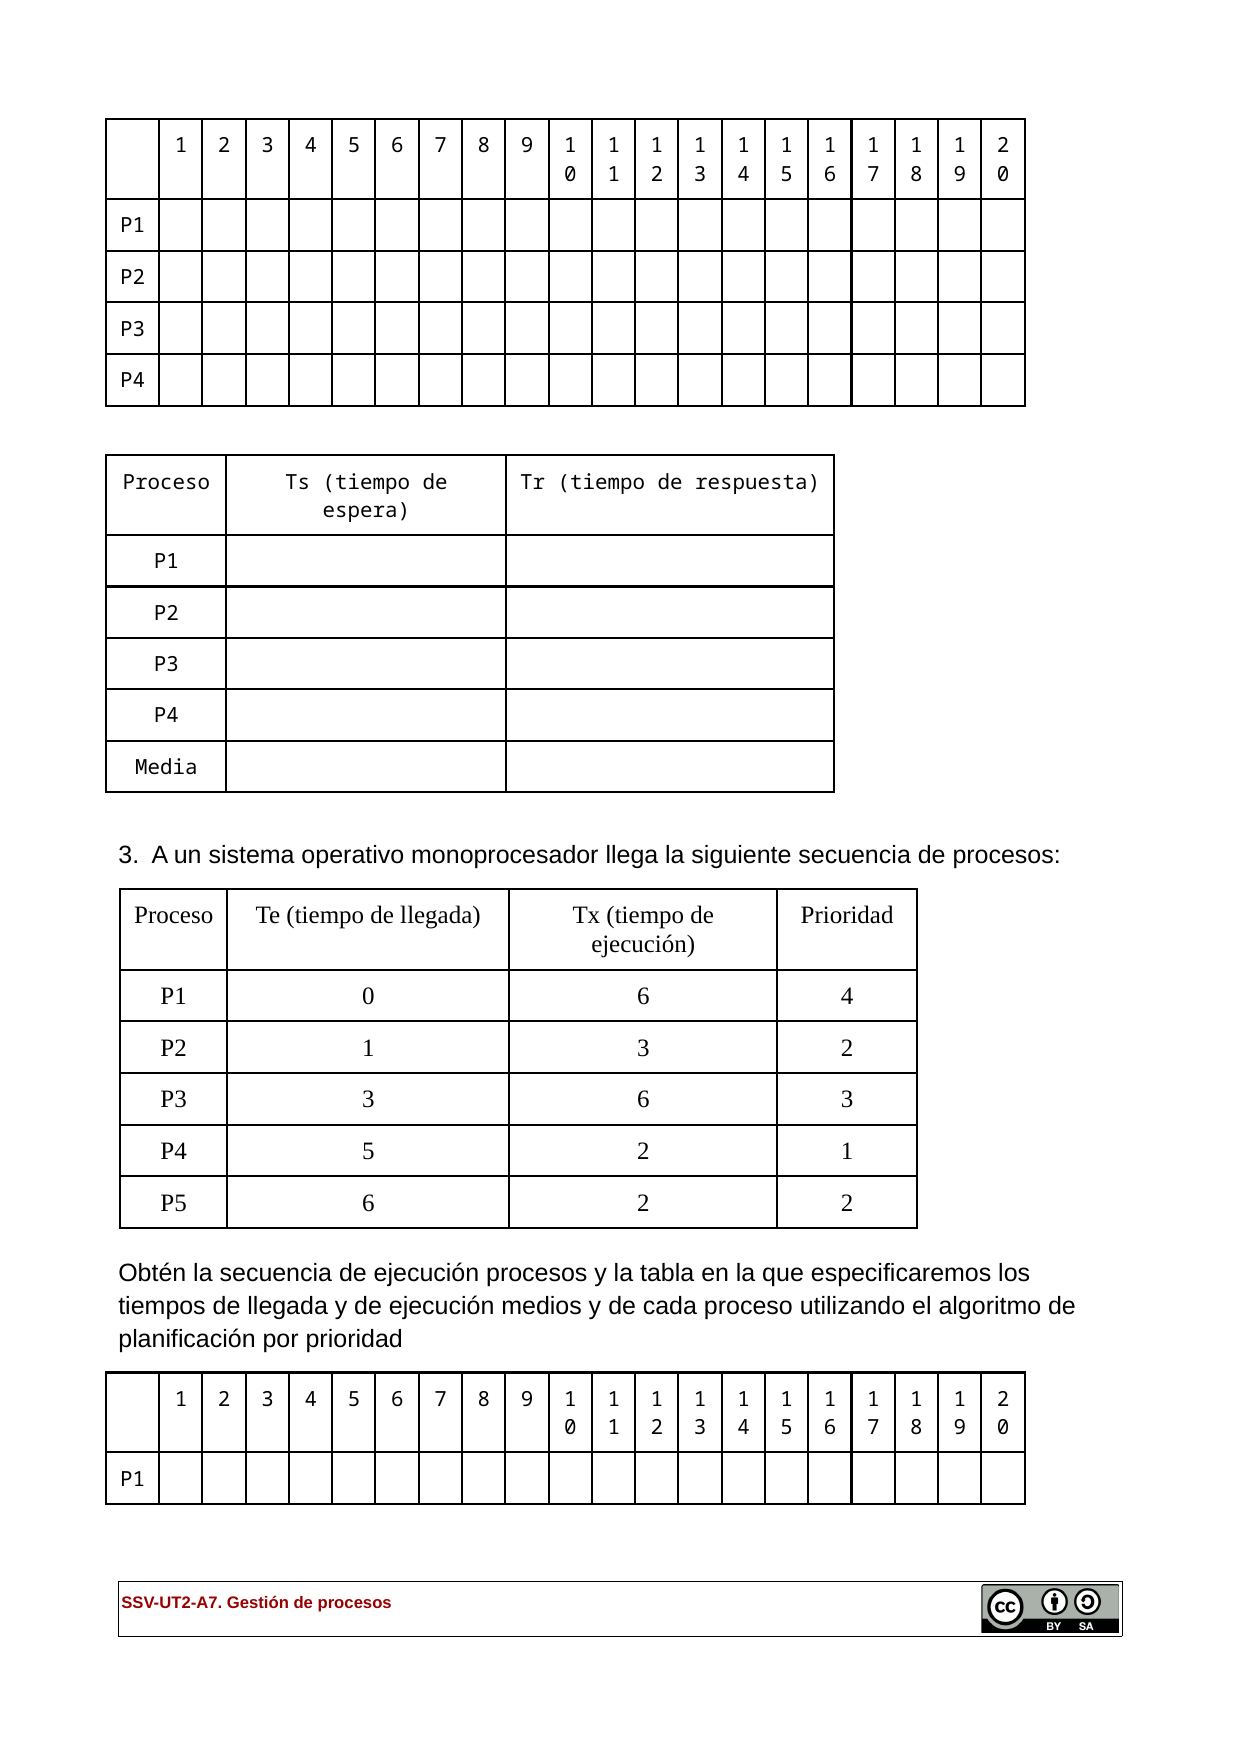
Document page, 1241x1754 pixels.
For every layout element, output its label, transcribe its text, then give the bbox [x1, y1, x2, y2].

table_header 15 [766, 1374, 807, 1451]
table_header 8 [463, 1374, 504, 1451]
table_cell [203, 252, 245, 301]
table_cell [853, 1453, 894, 1503]
table_cell P4 [107, 355, 158, 404]
table_cell P4 [107, 690, 225, 739]
table_header 5 [333, 1374, 374, 1451]
table_cell [939, 252, 980, 301]
table_cell [723, 355, 764, 404]
table_cell [853, 355, 894, 404]
table_cell [203, 1453, 245, 1503]
table_cell [896, 1453, 937, 1503]
table_cell [227, 639, 505, 688]
table_cell [679, 1453, 721, 1503]
table_cell [290, 252, 331, 301]
table_cell [550, 252, 591, 301]
table_header 3 [247, 120, 288, 198]
table_header 19 [939, 1374, 980, 1451]
table_header 11 [593, 120, 634, 198]
table_cell [290, 1453, 331, 1503]
table_header 20 [982, 1374, 1024, 1451]
table_cell [506, 200, 548, 249]
table_cell [679, 355, 721, 404]
table_cell [853, 303, 894, 353]
table_cell 6 [228, 1177, 508, 1227]
table_cell [636, 252, 677, 301]
table_cell 1 [778, 1126, 916, 1175]
table_header 10 [550, 120, 591, 198]
table_cell [376, 355, 418, 404]
table_cell [247, 1453, 288, 1503]
table_cell [809, 252, 850, 301]
table_header 3 [247, 1374, 288, 1451]
table_header 2 [203, 120, 245, 198]
table_header 1 [160, 1374, 201, 1451]
table_cell P3 [121, 1074, 226, 1123]
table_cell [723, 303, 764, 353]
table_header 7 [420, 120, 461, 198]
table_cell [333, 200, 374, 249]
table_cell [247, 355, 288, 404]
table_header 13 [679, 120, 721, 198]
table_cell [636, 355, 677, 404]
table_cell [420, 1453, 461, 1503]
table_cell [636, 200, 677, 249]
table_cell [463, 355, 504, 404]
table_cell [290, 303, 331, 353]
table_cell 1 [228, 1022, 508, 1072]
table_cell [227, 742, 505, 791]
table_cell [982, 252, 1024, 301]
table_cell P1 [107, 200, 158, 249]
table_cell [420, 303, 461, 353]
table_header Prioridad [778, 890, 916, 968]
table_header Ts (tiempo de espera) [227, 456, 505, 534]
table_header 5 [333, 120, 374, 198]
table_cell [507, 536, 833, 585]
table_header 17 [853, 120, 894, 198]
table_cell [853, 200, 894, 249]
table_cell [636, 303, 677, 353]
table_cell [227, 588, 505, 637]
table_header [107, 1374, 158, 1451]
table_header 9 [506, 1374, 548, 1451]
table_header 7 [420, 1374, 461, 1451]
table_header 14 [723, 1374, 764, 1451]
table_cell [593, 303, 634, 353]
table_cell [160, 1453, 201, 1503]
table_cell [593, 252, 634, 301]
table_header 4 [290, 1374, 331, 1451]
table_cell [679, 252, 721, 301]
table_cell [506, 1453, 548, 1503]
table_cell [290, 355, 331, 404]
table_cell [550, 303, 591, 353]
table_cell [939, 200, 980, 249]
table_cell P2 [107, 252, 158, 301]
table_header 4 [290, 120, 331, 198]
table_cell [809, 200, 850, 249]
table_cell [550, 355, 591, 404]
table_cell [853, 252, 894, 301]
table_cell P4 [121, 1126, 226, 1175]
table_cell [982, 200, 1024, 249]
text Obtén la secuencia de ejecución procesos y la tabla en la que especificaremos los tiempos de llegada y de ejecución medios y de cada proceso utilizando el algoritmo de planificación por prioridad [118, 1258, 1122, 1352]
text 3. A un sistema operativo monoprocesador llega la siguiente secuencia de procesos: [118, 841, 1122, 869]
table_cell 3 [510, 1022, 776, 1072]
table_cell [463, 252, 504, 301]
table_header 19 [939, 120, 980, 198]
table_cell [896, 252, 937, 301]
table_cell 5 [228, 1126, 508, 1175]
table_header Proceso [107, 456, 225, 534]
table_cell [550, 200, 591, 249]
table_cell [333, 355, 374, 404]
table_cell [896, 355, 937, 404]
table_header 13 [679, 1374, 721, 1451]
table_header 14 [723, 120, 764, 198]
table_cell [160, 355, 201, 404]
table_cell P3 [107, 303, 158, 353]
table_cell [723, 252, 764, 301]
table_cell [376, 252, 418, 301]
table_header 18 [896, 1374, 937, 1451]
table_cell [982, 1453, 1024, 1503]
table_cell [376, 200, 418, 249]
table_cell [896, 200, 937, 249]
table_header Te (tiempo de llegada) [228, 890, 508, 968]
table_cell [809, 1453, 850, 1503]
table_cell [723, 1453, 764, 1503]
table_cell [247, 252, 288, 301]
table_cell [766, 252, 807, 301]
table_cell [203, 303, 245, 353]
table_header 1 [160, 120, 201, 198]
table_cell [203, 355, 245, 404]
table_header 16 [809, 1374, 850, 1451]
table_cell 2 [510, 1126, 776, 1175]
table_cell [809, 355, 850, 404]
table_cell [333, 252, 374, 301]
table_cell [160, 303, 201, 353]
table_cell P1 [107, 1453, 158, 1503]
table_cell P1 [121, 971, 226, 1020]
table_cell [506, 252, 548, 301]
table_header 10 [550, 1374, 591, 1451]
table_header 18 [896, 120, 937, 198]
table_cell Media [107, 742, 225, 791]
table_cell [376, 303, 418, 353]
table_header 15 [766, 120, 807, 198]
table_cell [507, 639, 833, 688]
table_cell [420, 200, 461, 249]
table_cell [247, 303, 288, 353]
table_cell [227, 536, 505, 585]
table_header 12 [636, 120, 677, 198]
table_header 6 [376, 120, 418, 198]
table_cell [160, 200, 201, 249]
table_header Tr (tiempo de respuesta) [507, 456, 833, 534]
table_cell P5 [121, 1177, 226, 1227]
table_cell [333, 1453, 374, 1503]
table_cell 0 [228, 971, 508, 1020]
table_cell [679, 303, 721, 353]
table_cell [463, 303, 504, 353]
table_cell 6 [510, 1074, 776, 1123]
table_cell [507, 742, 833, 791]
table_cell [809, 303, 850, 353]
table_cell [679, 200, 721, 249]
table_cell [463, 1453, 504, 1503]
table_cell [723, 200, 764, 249]
table_cell [507, 690, 833, 739]
table_cell [420, 355, 461, 404]
table_cell 2 [778, 1022, 916, 1072]
table_cell [939, 1453, 980, 1503]
table_header 11 [593, 1374, 634, 1451]
table_cell [593, 355, 634, 404]
table_cell [247, 200, 288, 249]
table_cell [203, 200, 245, 249]
table_cell 4 [778, 971, 916, 1020]
table_cell [333, 303, 374, 353]
table_cell [420, 252, 461, 301]
table_header 2 [203, 1374, 245, 1451]
table_cell [939, 303, 980, 353]
table_cell P2 [121, 1022, 226, 1072]
table_cell [160, 252, 201, 301]
table_cell [982, 355, 1024, 404]
table_header 8 [463, 120, 504, 198]
table_cell [593, 200, 634, 249]
table_cell P3 [107, 639, 225, 688]
table_header 16 [809, 120, 850, 198]
picture [981, 1584, 1119, 1633]
table_header 17 [853, 1374, 894, 1451]
table_header 12 [636, 1374, 677, 1451]
table_cell [506, 303, 548, 353]
table_cell [766, 303, 807, 353]
table_cell [766, 1453, 807, 1503]
table_cell [939, 355, 980, 404]
table_cell [982, 303, 1024, 353]
table_cell [636, 1453, 677, 1503]
table_cell 3 [228, 1074, 508, 1123]
table_header [107, 120, 158, 198]
table_cell [290, 200, 331, 249]
table_cell [507, 588, 833, 637]
table_cell [593, 1453, 634, 1503]
table_cell 2 [510, 1177, 776, 1227]
table_cell 3 [778, 1074, 916, 1123]
table_cell [376, 1453, 418, 1503]
table_cell [766, 200, 807, 249]
table_cell 2 [778, 1177, 916, 1227]
table_cell [227, 690, 505, 739]
table_cell [506, 355, 548, 404]
table_header Tx (tiempo de ejecución) [510, 890, 776, 968]
table_cell P2 [107, 588, 225, 637]
table_header 20 [982, 120, 1024, 198]
table_header 6 [376, 1374, 418, 1451]
table_cell 6 [510, 971, 776, 1020]
table_header 9 [506, 120, 548, 198]
table_cell [896, 303, 937, 353]
table_cell [463, 200, 504, 249]
table_cell P1 [107, 536, 225, 585]
table_cell [766, 355, 807, 404]
table_cell [550, 1453, 591, 1503]
table_header Proceso [121, 890, 226, 968]
